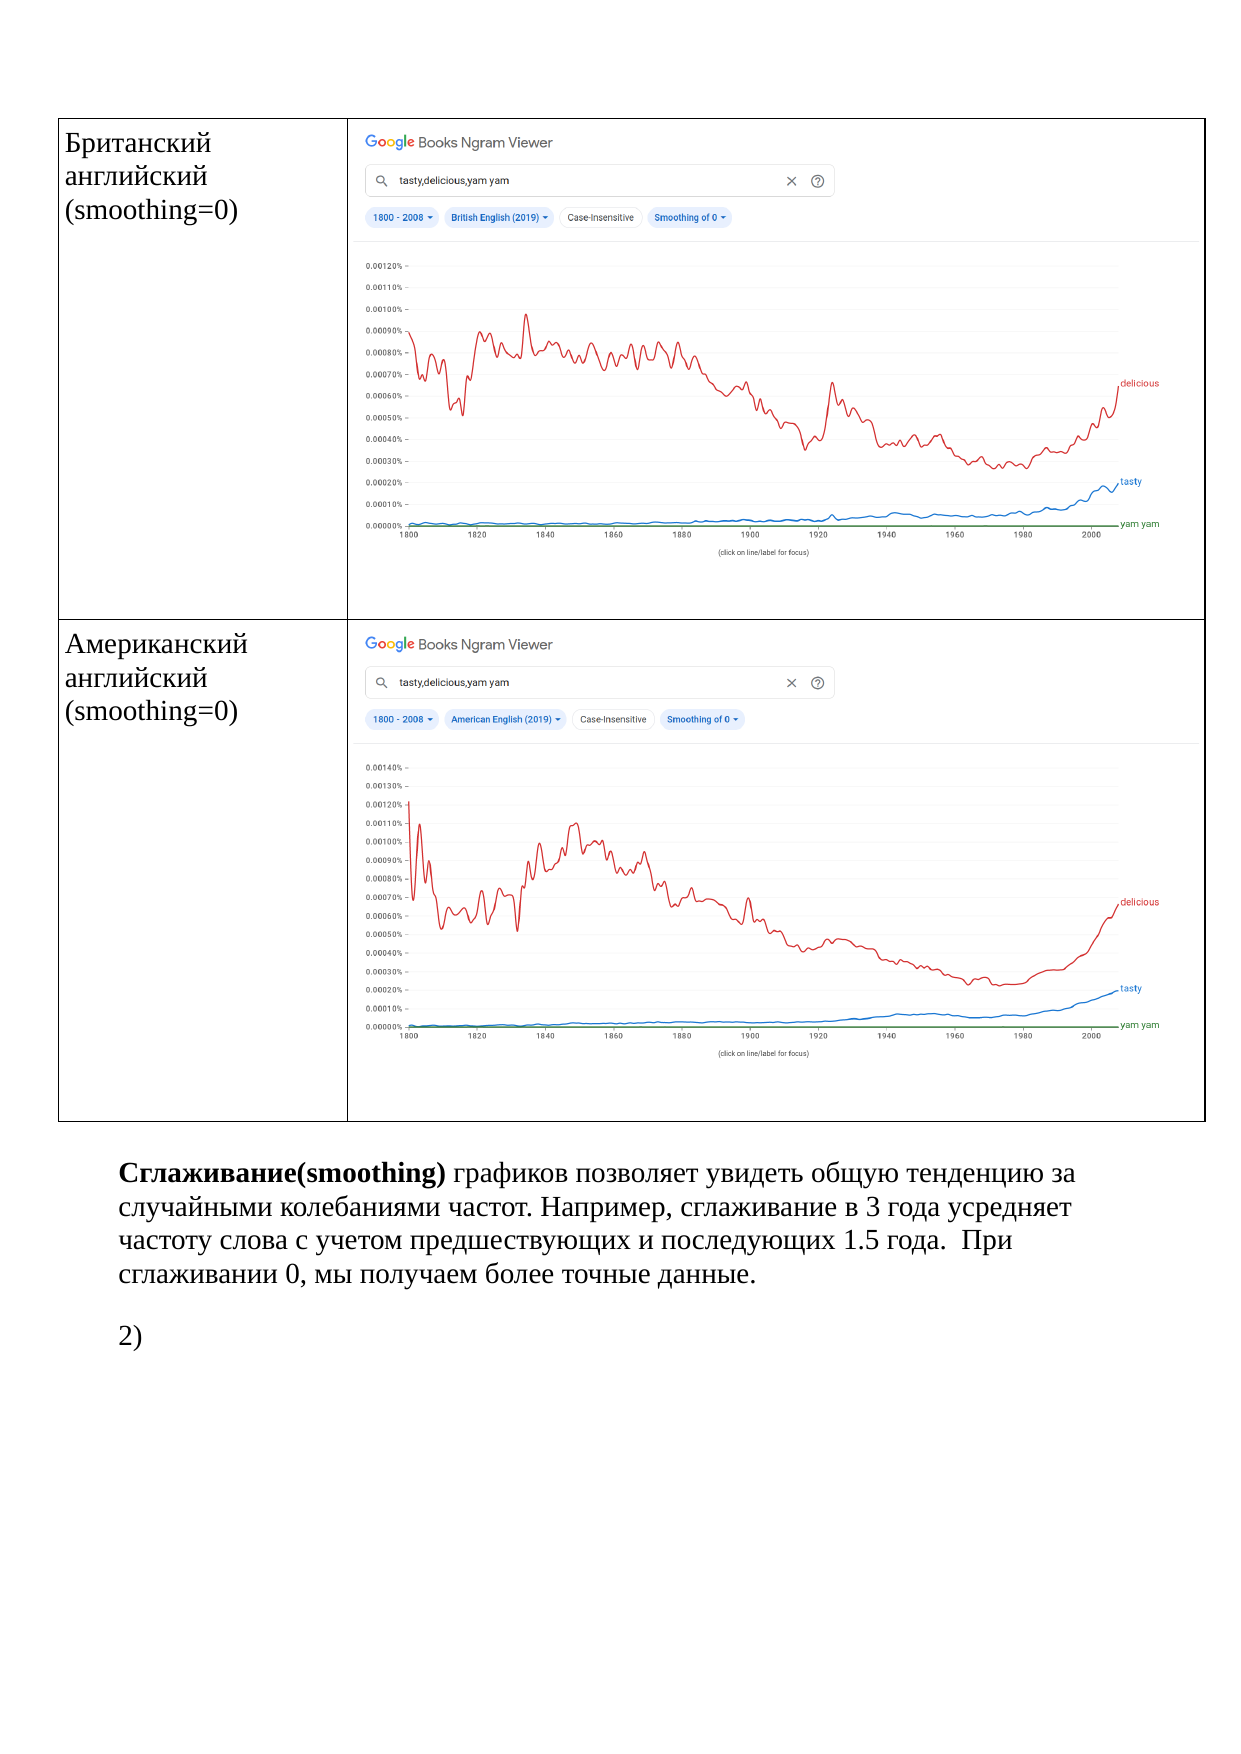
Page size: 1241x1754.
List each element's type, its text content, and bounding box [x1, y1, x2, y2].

text Сглаживание(smoothing) графиков позволяет увидеть общую тенденцию за случайными колебаниями частот. Например, сглаживание в 3 года усредняет частоту слова с учетом предшествующих и последующих 1.5 года. При сглаживании 0, мы получаем более точные данные. [118, 1155, 1122, 1289]
table_cell Американский английский (smoothing=0) [59, 620, 347, 1121]
picture [353, 626, 1200, 1082]
text 2) [118, 1318, 1122, 1352]
table_cell [348, 119, 1204, 619]
table_cell [348, 620, 1204, 1121]
picture [353, 125, 1200, 581]
table_cell Британский английский (smoothing=0) [59, 119, 347, 619]
